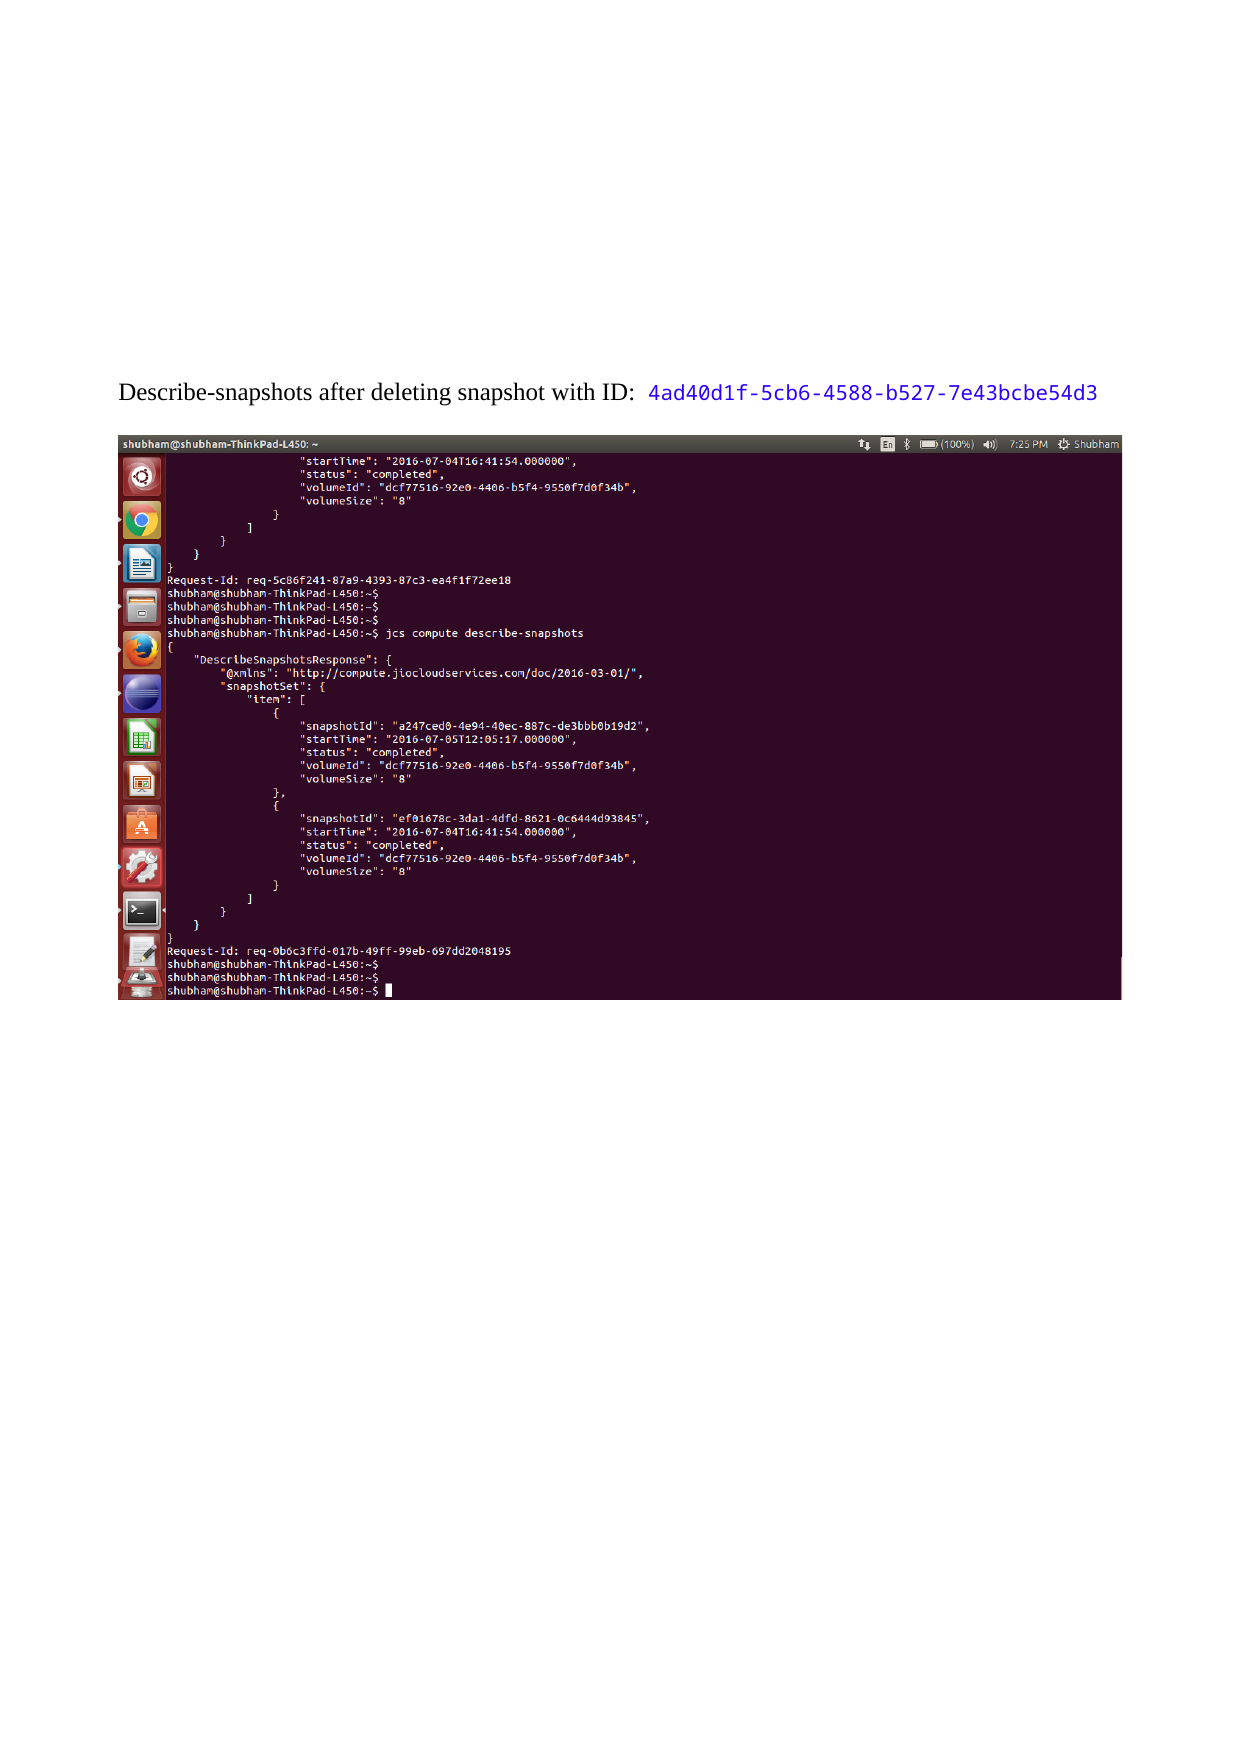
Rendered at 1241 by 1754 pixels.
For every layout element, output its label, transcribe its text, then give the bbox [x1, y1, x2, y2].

picture [118, 435, 1123, 1000]
text Describe-snapshots after deleting snapshot with ID: 4ad40d1f-5cb6-4588-b527-7e43bcbe54d3 [118, 377, 1122, 406]
